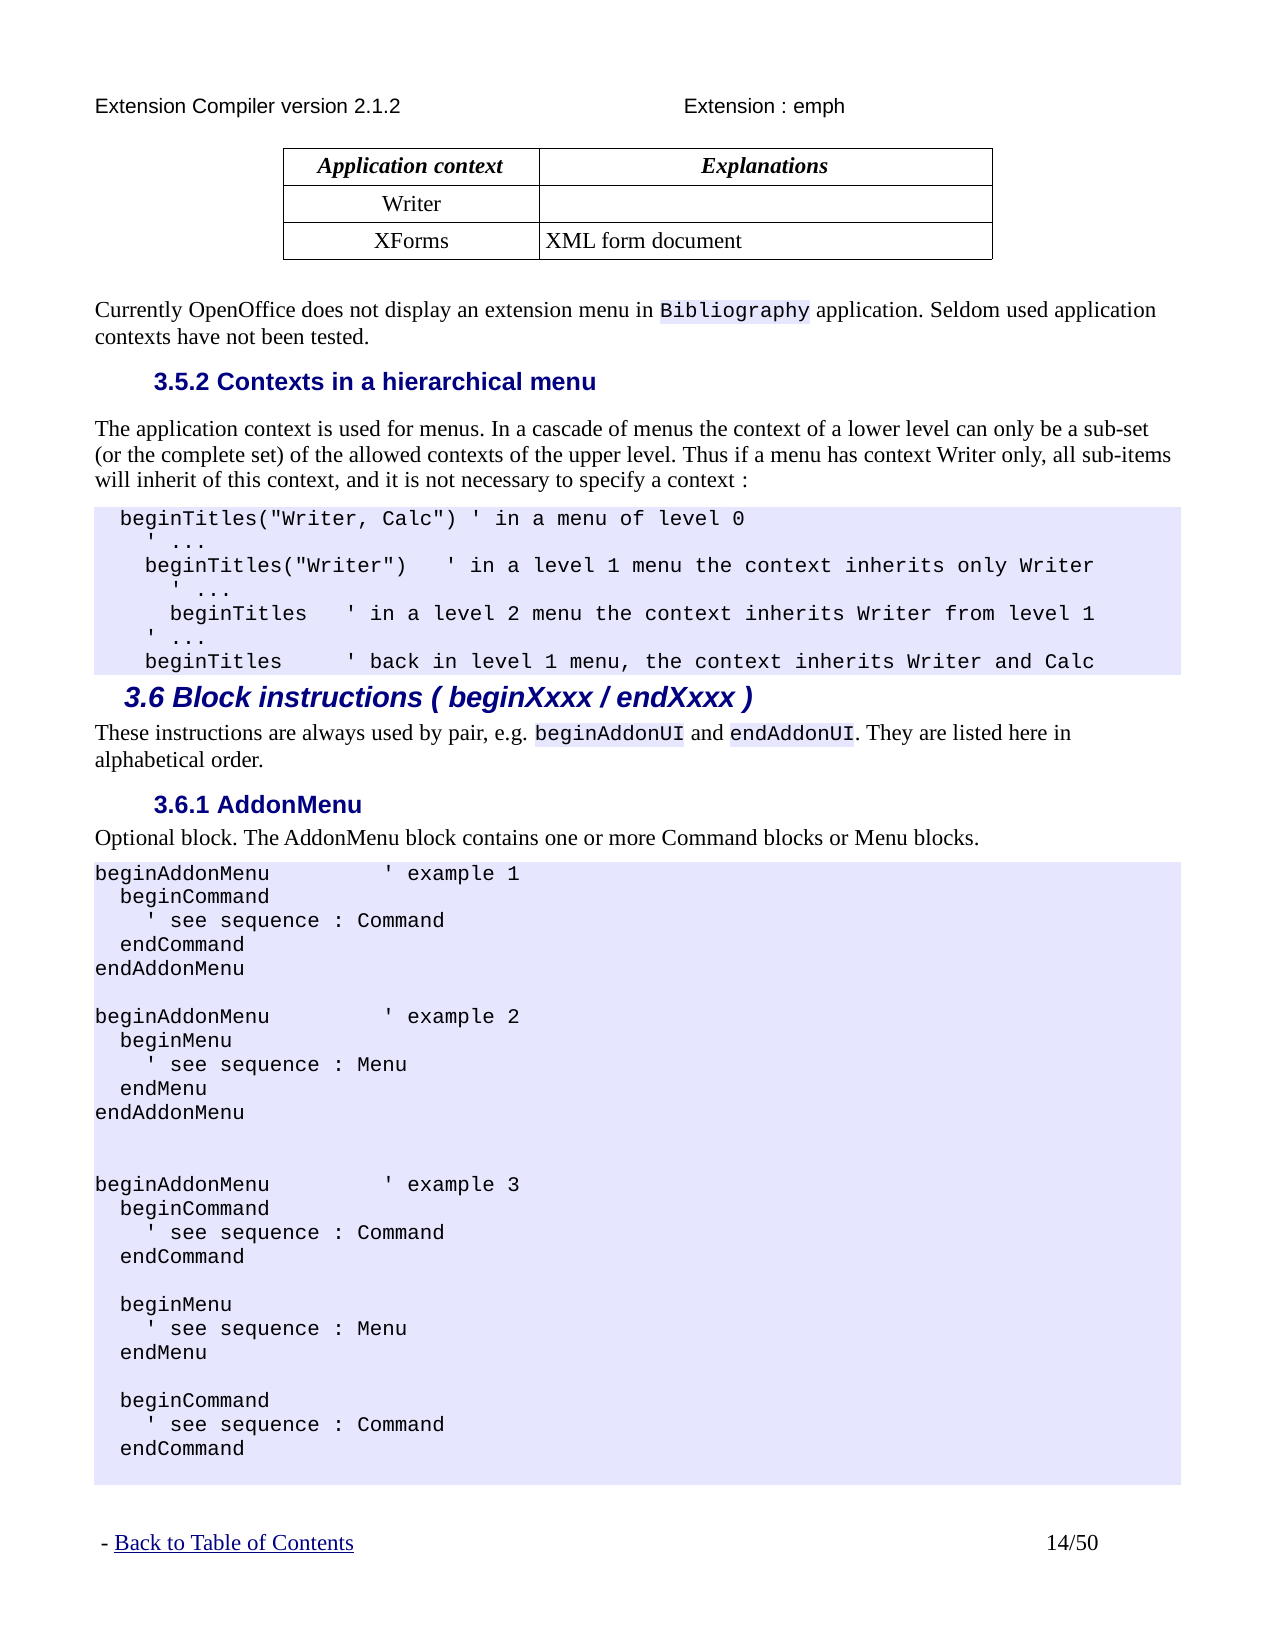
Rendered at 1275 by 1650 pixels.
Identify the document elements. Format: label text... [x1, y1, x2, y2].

text endMenu [94, 1342, 1181, 1366]
text Optional block. The AddonMenu block contains one or more Command blocks or Menu blocks. [94, 824, 1181, 850]
text beginTitles("Writer, Calc") ' in a menu of level 0 [94, 507, 1181, 531]
text endCommand [94, 934, 1181, 958]
text beginCommand [94, 1198, 1181, 1222]
text endCommand [94, 1246, 1181, 1270]
text These instructions are always used by pair, e.g. beginAddonUI and endAddonUI. They are listed here in alphabetical order. [94, 719, 1181, 772]
text beginCommand [94, 886, 1181, 910]
text beginTitles("Writer") ' in a level 1 menu the context inherits only Writer [94, 555, 1181, 579]
text beginAddonMenu ' example 1 [94, 862, 1181, 886]
table_header Explanations [540, 149, 992, 184]
text ' see sequence : Command [94, 910, 1181, 934]
text beginMenu [94, 1030, 1181, 1054]
table_header Application context [284, 149, 539, 184]
text beginTitles ' back in level 1 menu, the context inherits Writer and Calc [94, 651, 1181, 675]
table_cell Writer [284, 186, 539, 222]
text endAddonMenu [94, 1102, 1181, 1126]
text endMenu [94, 1078, 1181, 1102]
text ' ... [94, 627, 1181, 651]
table_cell XML form document [540, 223, 992, 259]
text beginMenu [94, 1294, 1181, 1318]
text The application context is used for menus. In a cascade of menus the context of a lower level can only be a sub-set (or the complete set) of the allowed contexts of the upper level. Thus if a menu has context Writer only, all sub-items will inherit of this context, and it is not necessary to specify a context : [94, 416, 1181, 493]
text ' see sequence : Menu [94, 1054, 1181, 1078]
text beginAddonMenu ' example 2 [94, 1006, 1181, 1030]
subtitle AddonMenu [153, 791, 1181, 818]
table_cell XForms [284, 223, 539, 259]
text beginAddonMenu ' example 3 [94, 1174, 1181, 1198]
text ' see sequence : Command [94, 1222, 1181, 1246]
subtitle Contexts in a hierarchical menu [153, 368, 1181, 396]
text Currently OpenOffice does not display an extension menu in Bibliography application. Seldom used application contexts have not been tested. [94, 297, 1181, 349]
text ' ... [94, 531, 1181, 555]
text beginTitles ' in a level 2 menu the context inherits Writer from level 1 [94, 603, 1181, 627]
text endAddonMenu [94, 958, 1181, 982]
text endCommand [94, 1437, 1181, 1461]
text beginCommand [94, 1389, 1181, 1413]
table_cell [540, 186, 992, 222]
text ' ... [94, 579, 1181, 603]
text ' see sequence : Menu [94, 1318, 1181, 1342]
subtitle Block instructions ( beginXxxx / endXxxx ) [124, 681, 1181, 714]
text ' see sequence : Command [94, 1413, 1181, 1437]
